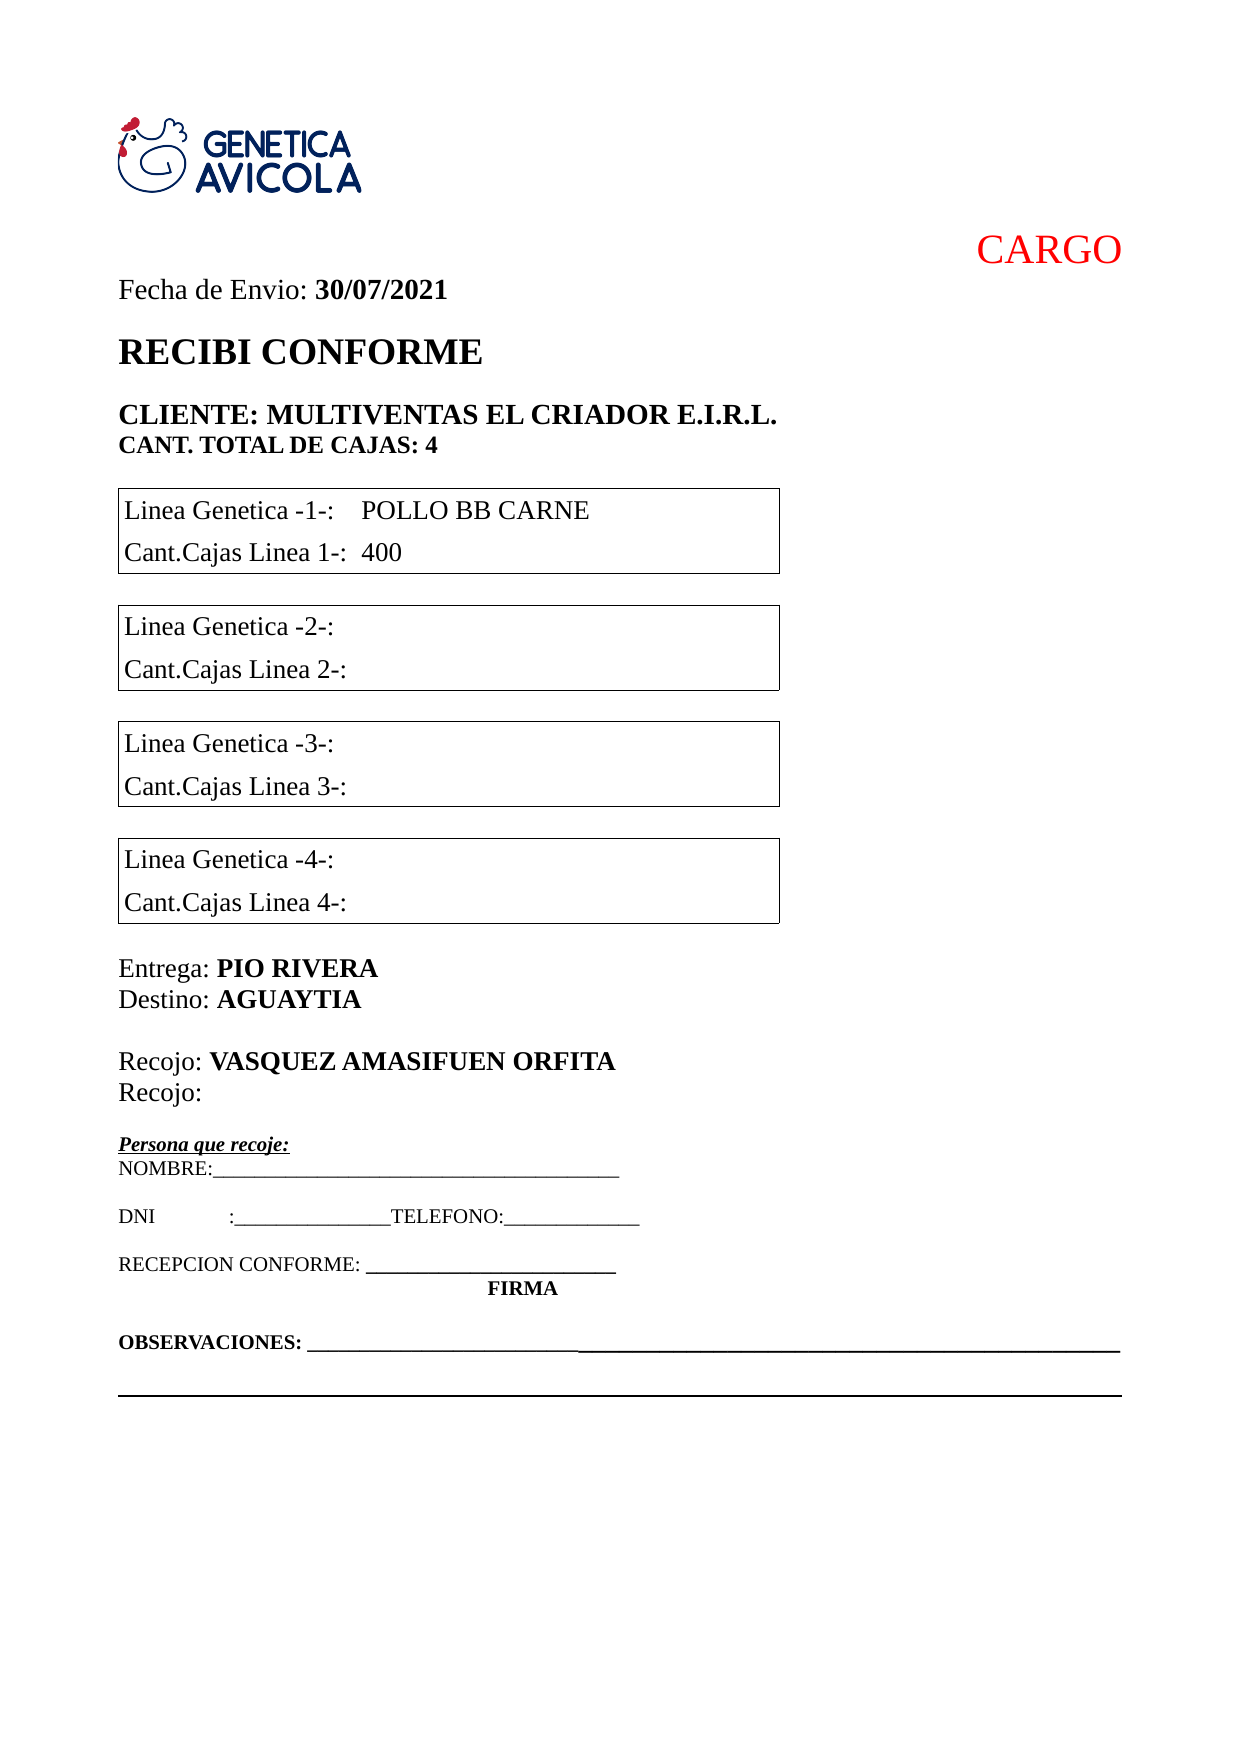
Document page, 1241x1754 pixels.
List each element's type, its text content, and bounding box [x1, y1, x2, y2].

table_cell Linea Genetica -4-: [119, 839, 356, 880]
table_cell [356, 691, 779, 721]
table_cell Cant.Cajas Linea 4-: [119, 880, 356, 923]
table_cell [356, 722, 779, 764]
text Recojo: VASQUEZ AMASIFUEN ORFITA [118, 1045, 1122, 1076]
table_header POLLO BB CARNE [356, 489, 779, 531]
table_cell [356, 807, 779, 838]
text CANT. TOTAL DE CAJAS: 4 [118, 431, 1122, 459]
text RECIBI CONFORME [118, 330, 1122, 373]
picture [117, 117, 362, 193]
text Entrega: PIO RIVERA [118, 952, 1122, 983]
table_cell [356, 839, 779, 880]
text DNI :_______________TELEFONO:_____________ [118, 1204, 1122, 1228]
text Fecha de Envio: 30/07/2021 [118, 272, 1122, 306]
table_cell Cant.Cajas Linea 2-: [119, 647, 356, 690]
table_cell 400 [356, 531, 779, 573]
text OBSERVACIONES: __________________________________________________________________ [118, 1324, 1122, 1355]
table_cell Linea Genetica -3-: [119, 722, 356, 764]
table_cell [118, 574, 356, 604]
table_cell Cant.Cajas Linea 1-: [119, 531, 356, 573]
table_cell Cant.Cajas Linea 3-: [119, 764, 356, 806]
table_cell [356, 606, 779, 647]
text FIRMA [118, 1276, 1122, 1300]
table_cell [356, 574, 779, 604]
table_cell [356, 880, 779, 923]
text Persona que recoje: [118, 1132, 1122, 1156]
table_cell [356, 647, 779, 690]
text RECEPCION CONFORME: ________________________ [118, 1252, 1122, 1276]
table_cell [118, 807, 356, 838]
table_cell [118, 691, 356, 721]
table_header Linea Genetica -1-: [119, 489, 356, 531]
text CARGO [118, 224, 1122, 272]
text Destino: AGUAYTIA [118, 983, 1122, 1014]
table_cell [356, 764, 779, 806]
text NOMBRE:_______________________________________ [118, 1156, 1122, 1180]
text Recojo: [118, 1076, 1122, 1108]
table_cell Linea Genetica -2-: [119, 606, 356, 647]
text CLIENTE: MULTIVENTAS EL CRIADOR E.I.R.L. [118, 397, 1122, 431]
